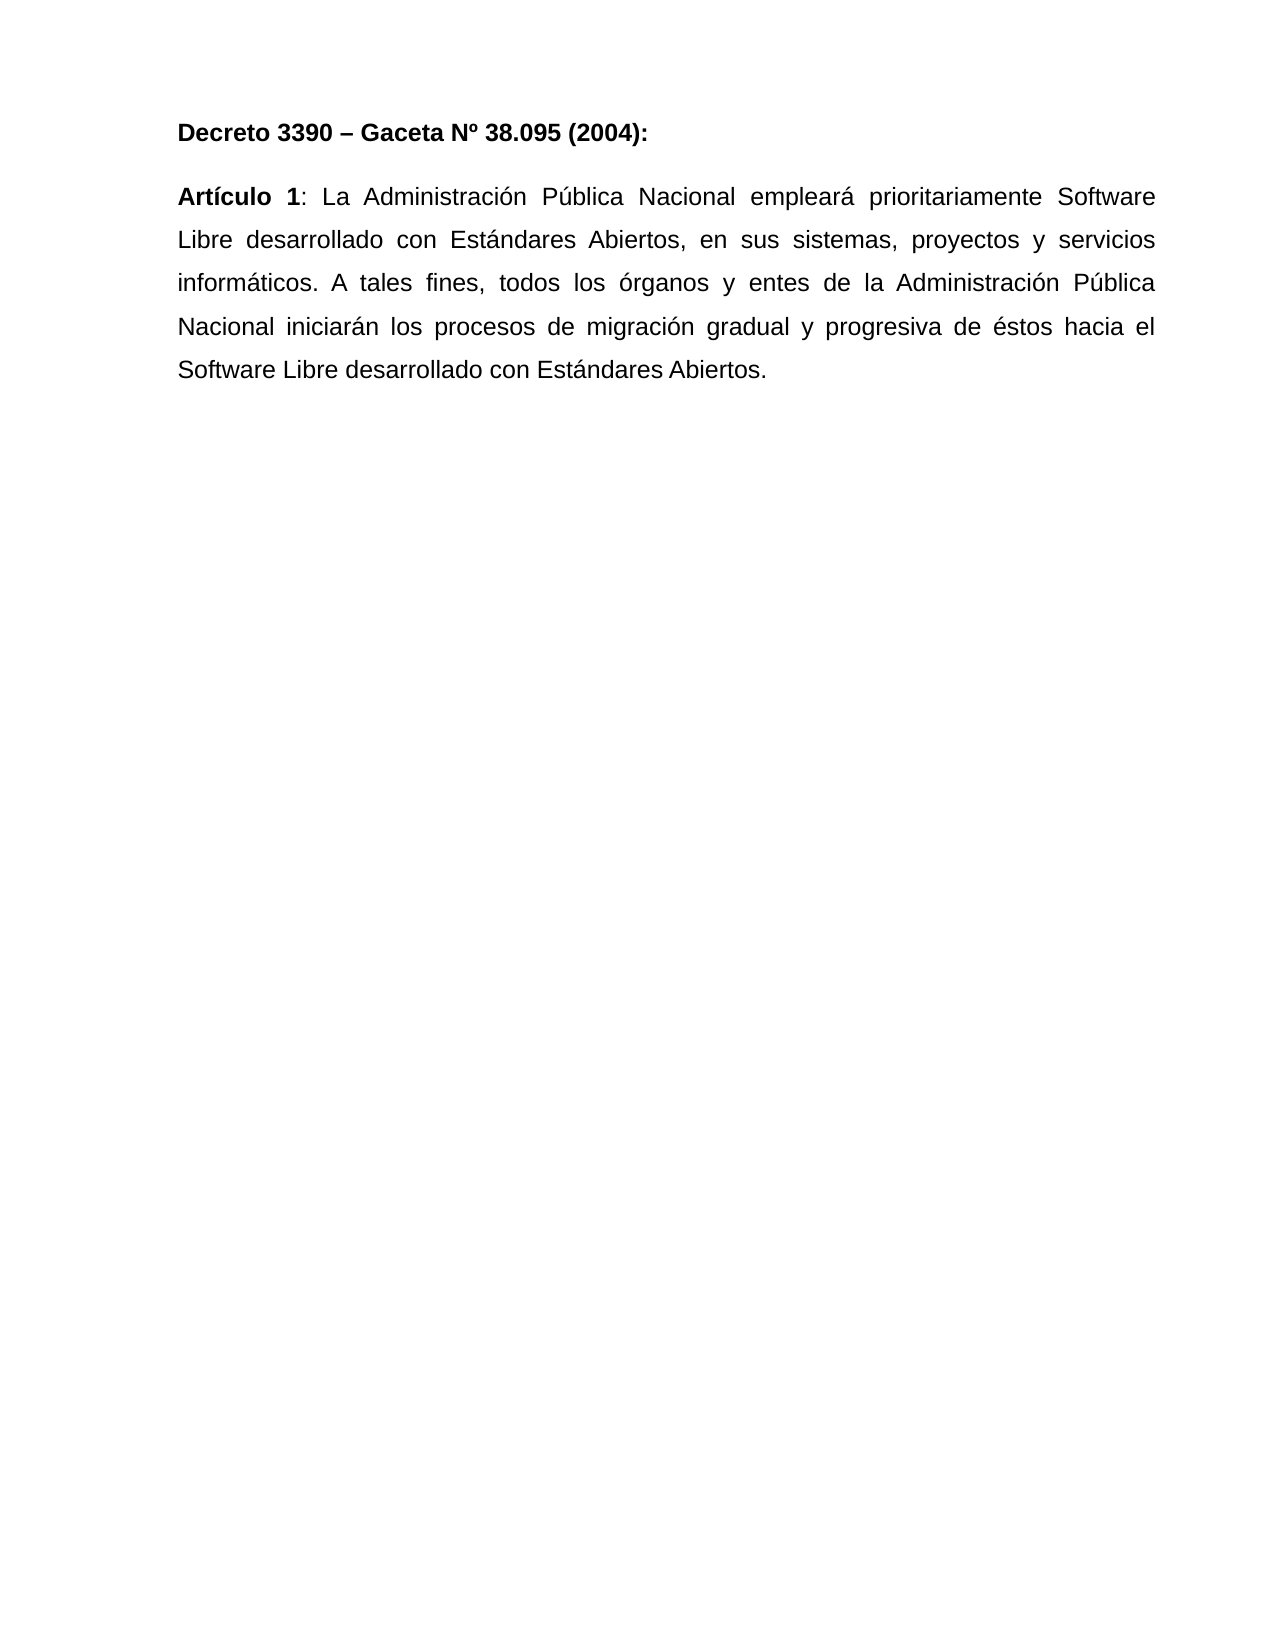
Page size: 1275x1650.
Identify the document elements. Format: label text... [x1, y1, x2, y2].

text Artículo 1: La Administración Pública Nacional empleará prioritariamente Software Libre desarrollado con Estándares Abiertos, en sus sistemas, proyectos y servicios informáticos. A tales fines, todos los órganos y entes de la Administración Pública Nacional iniciarán los procesos de migración gradual y progresiva de éstos hacia el Software Libre desarrollado con Estándares Abiertos. [177, 182, 1157, 383]
text Decreto 3390 – Gaceta Nº 38.095 (2004): [177, 118, 1157, 147]
